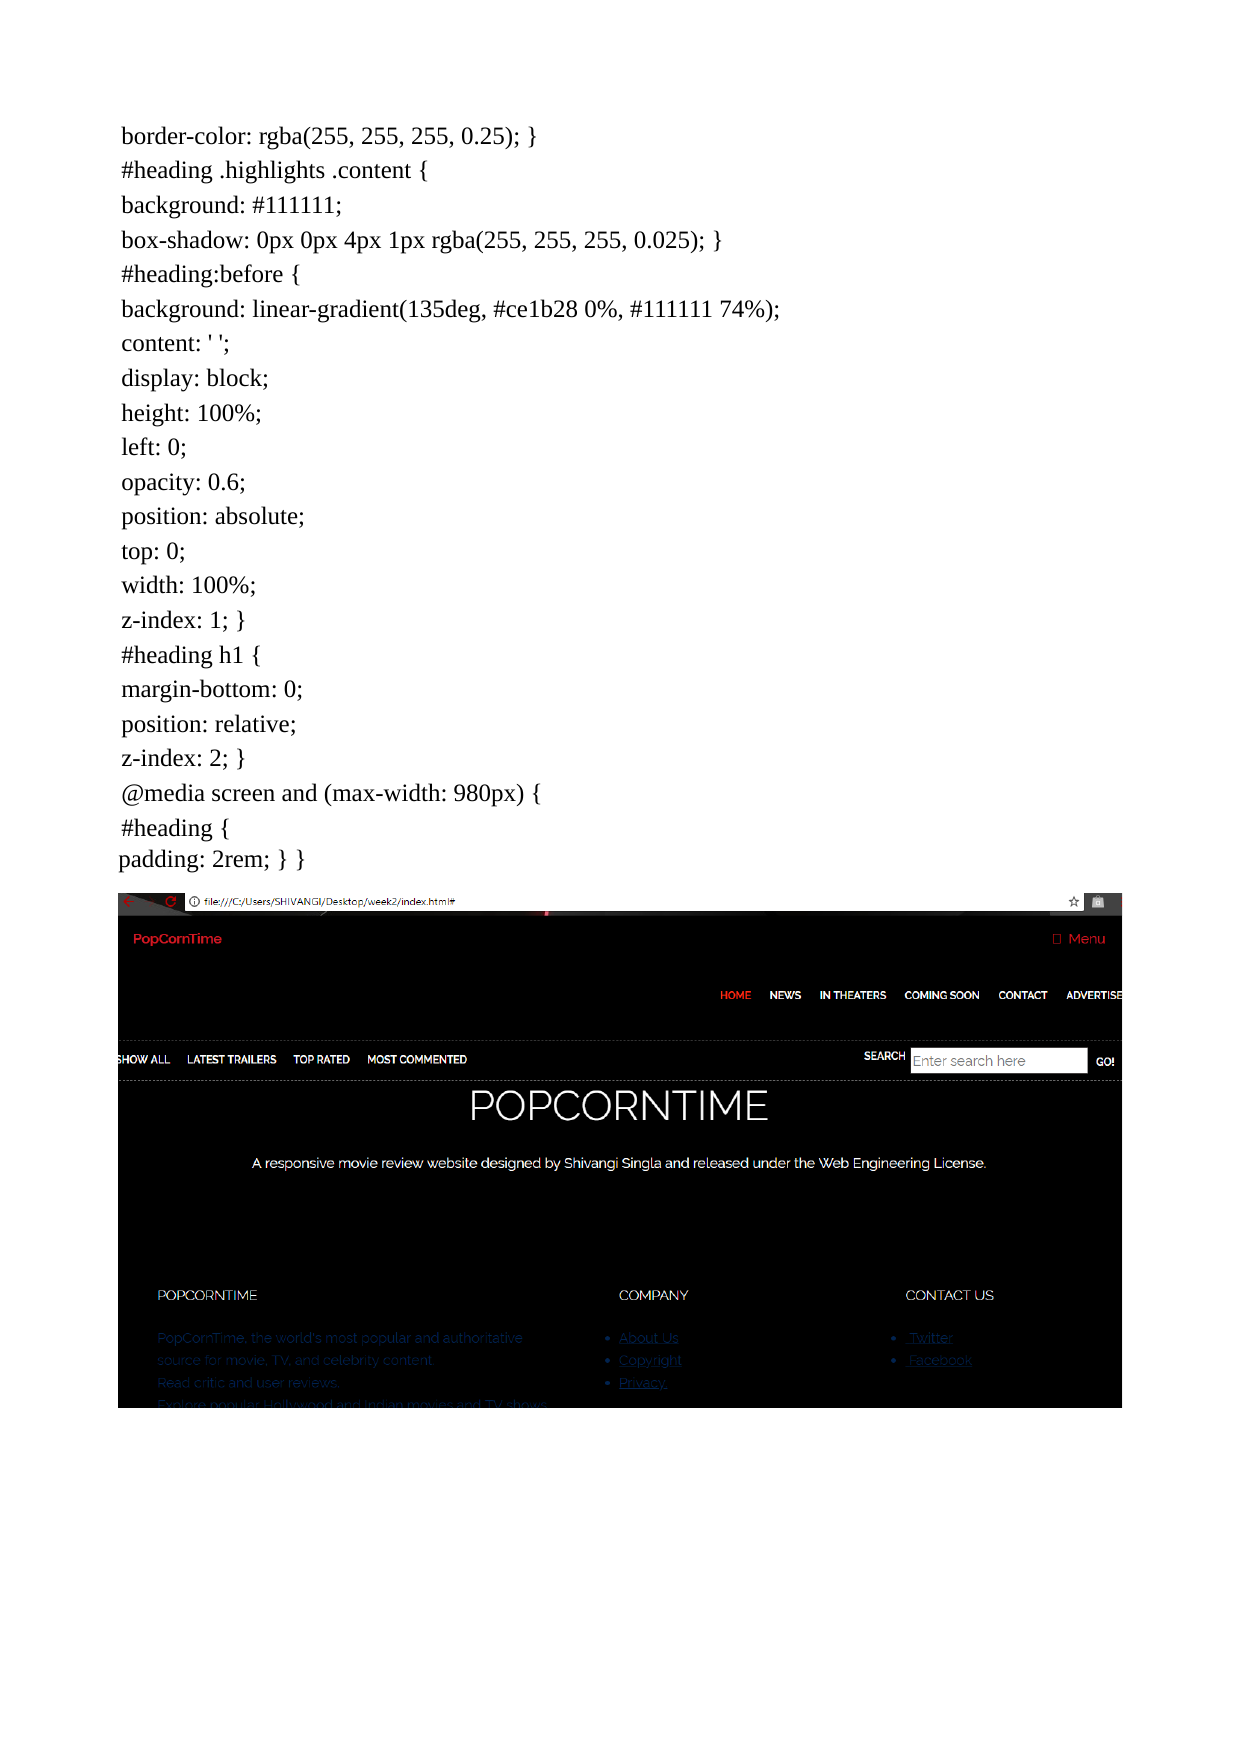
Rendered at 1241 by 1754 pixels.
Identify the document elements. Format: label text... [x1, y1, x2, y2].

table_header #heading h1 { [118, 637, 273, 671]
table_header content: ' '; [118, 326, 243, 360]
table_header opacity: 0.6; [118, 464, 256, 498]
table_header #heading .highlights .content { [118, 153, 439, 187]
table_header @media screen and (max-width: 980px) { [118, 775, 549, 810]
table_header background: linear-gradient(135deg, #ce1b28 0%, #111111 74%); [118, 291, 788, 326]
table_header position: relative; [118, 706, 306, 741]
table_header margin-bottom: 0; [118, 671, 313, 706]
text padding: 2rem; } } [118, 844, 1122, 873]
table_header display: block; [118, 360, 279, 395]
table_header height: 100%; [118, 395, 272, 429]
table_header z-index: 1; } [118, 602, 258, 637]
table_header top: 0; [118, 533, 197, 568]
table_header background: #111111; [118, 187, 352, 222]
table_header z-index: 2; } [118, 741, 258, 775]
table_header box-shadow: 0px 0px 4px 1px rgba(255, 255, 255, 0.025); } [118, 222, 731, 256]
table_header #heading:before { [118, 256, 311, 291]
table_header left: 0; [118, 429, 197, 464]
table_header #heading { [118, 810, 243, 844]
table_header width: 100%; [118, 568, 267, 602]
table_header position: absolute; [118, 499, 314, 533]
table_header border-color: rgba(255, 255, 255, 0.25); } [118, 118, 549, 153]
picture [118, 893, 1123, 1408]
